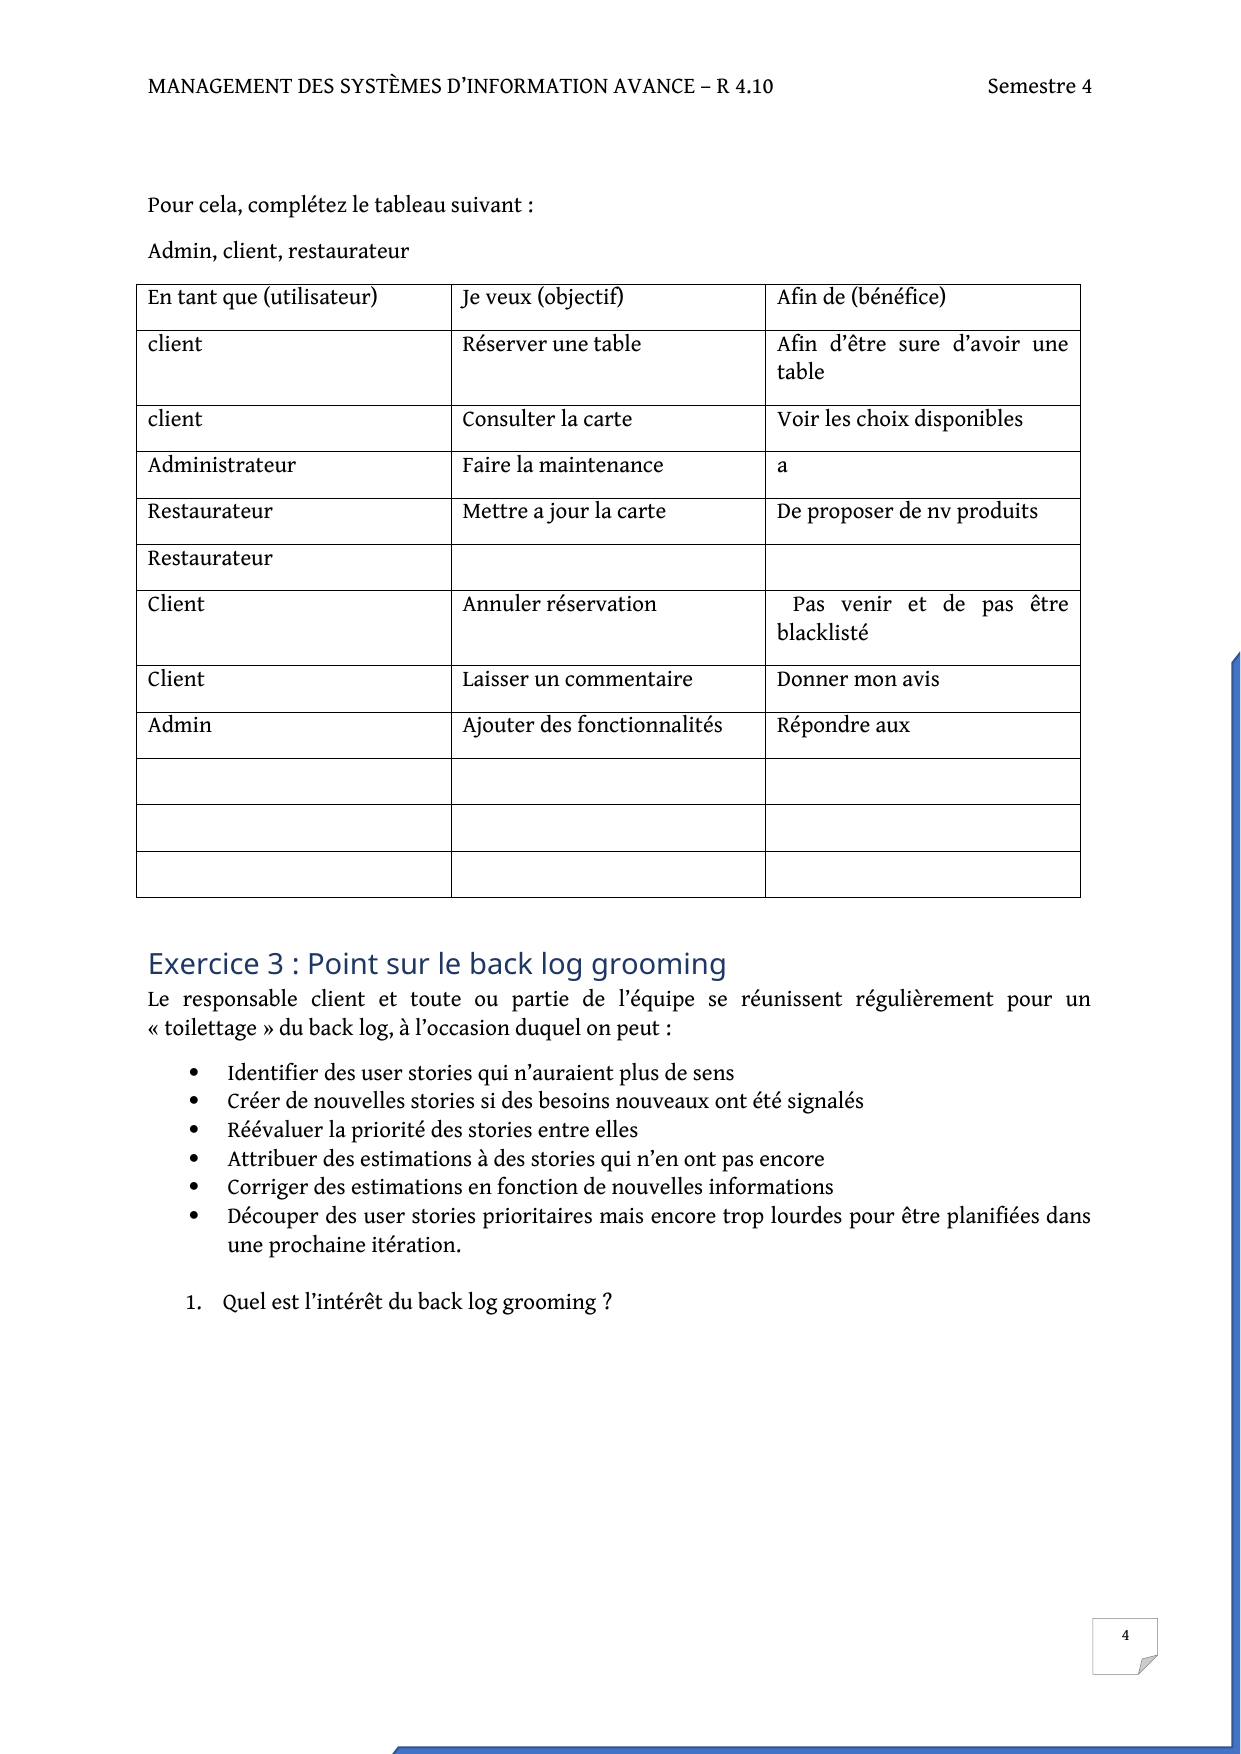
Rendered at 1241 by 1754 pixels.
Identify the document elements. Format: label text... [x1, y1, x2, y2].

table_cell Administrateur [137, 452, 451, 498]
table_cell Afin d’être sure d’avoir une table [766, 331, 1080, 405]
table_cell [452, 805, 765, 851]
table_cell client [137, 406, 451, 451]
table_cell Admin [137, 713, 451, 758]
table_cell [452, 545, 765, 590]
table_header En tant que (utilisateur) [137, 285, 451, 330]
table_cell [137, 759, 451, 804]
list Créer de nouvelles stories si des besoins nouveaux ont été signalés [190, 1089, 1093, 1115]
list Attribuer des estimations à des stories qui n’en ont pas encore [190, 1146, 1093, 1173]
table_cell Donner mon avis [766, 666, 1080, 712]
list Quel est l’intérêt du back log grooming ? [185, 1289, 1093, 1316]
list Corriger des estimations en fonction de nouvelles informations [190, 1175, 1093, 1201]
table_header Je veux (objectif) [452, 285, 765, 330]
text Le responsable client et toute ou partie de l’équipe se réunissent régulièrement pour un « toilettage » du back log, à l’occasion duquel on peut : [148, 986, 1093, 1041]
table_cell Annuler réservation [452, 591, 765, 665]
table_cell Mettre a jour la carte [452, 499, 765, 544]
list Réévaluer la priorité des stories entre elles [190, 1117, 1093, 1144]
list Identifier des user stories qui n’auraient plus de sens [190, 1060, 1093, 1087]
table_cell Client [137, 591, 451, 665]
table_cell [766, 759, 1080, 804]
table_cell Pas venir et de pas être blacklisté [766, 591, 1080, 665]
table_cell [137, 852, 451, 897]
table_cell [452, 852, 765, 897]
table_cell [452, 759, 765, 804]
table_cell [766, 545, 1080, 590]
table_cell [766, 805, 1080, 851]
table_cell [137, 805, 451, 851]
table_cell Faire la maintenance [452, 452, 765, 498]
table_cell client [137, 331, 451, 405]
table_cell Laisser un commentaire [452, 666, 765, 712]
table_cell Répondre aux [766, 713, 1080, 758]
table_cell Ajouter des fonctionnalités [452, 713, 765, 758]
text Admin, client, restaurateur [148, 238, 1093, 265]
table_cell Voir les choix disponibles [766, 406, 1080, 451]
table_header Afin de (bénéfice) [766, 285, 1080, 330]
table_cell a [766, 452, 1080, 498]
table_cell Client [137, 666, 451, 712]
table_cell [766, 852, 1080, 897]
list Découper des user stories prioritaires mais encore trop lourdes pour être planifiées dans une prochaine itération. [190, 1203, 1093, 1259]
text Pour cela, complétez le tableau suivant : [148, 193, 1093, 219]
table_cell Restaurateur [137, 499, 451, 544]
table_cell De proposer de nv produits [766, 499, 1080, 544]
table_cell Restaurateur [137, 545, 451, 590]
table_cell Réserver une table [452, 331, 765, 405]
subtitle Exercice 3 : Point sur le back log grooming [148, 943, 1093, 983]
table_cell Consulter la carte [452, 406, 765, 451]
